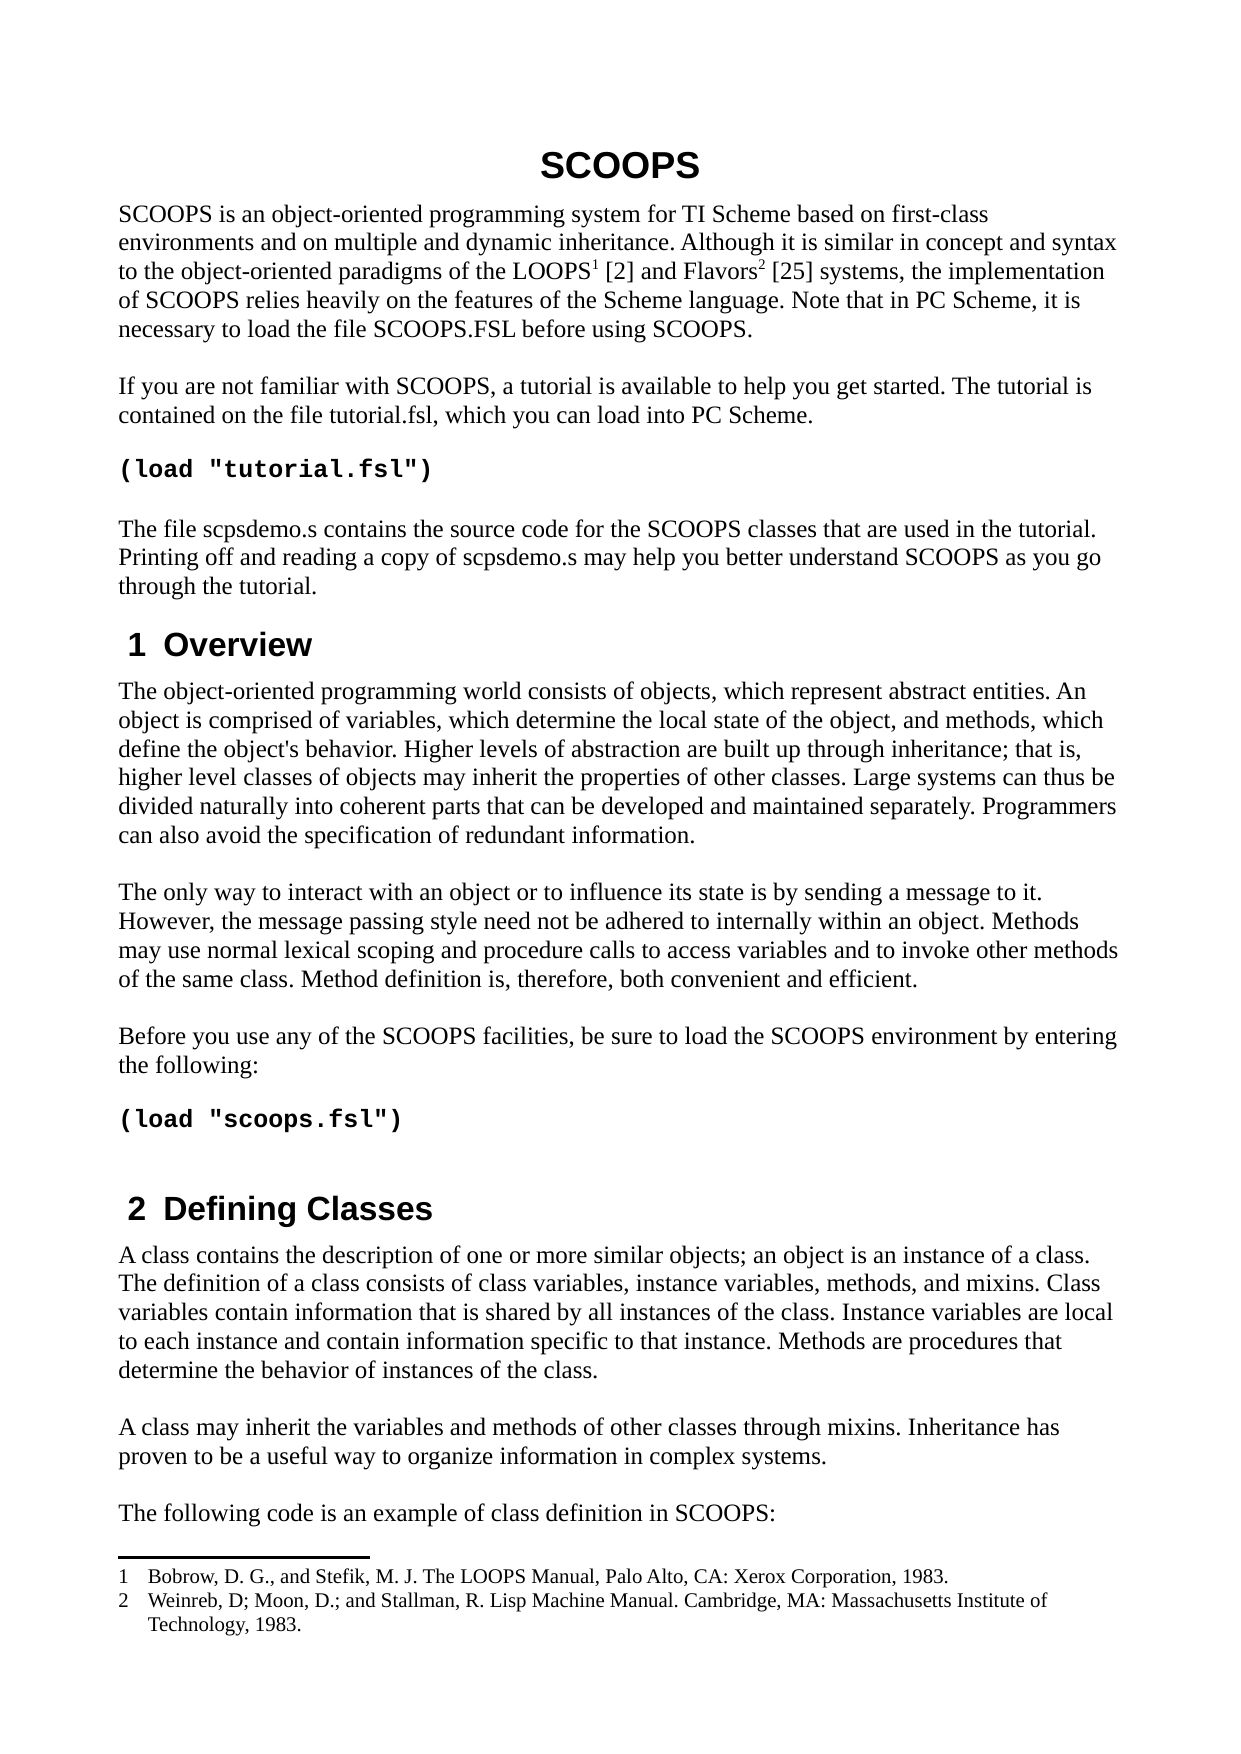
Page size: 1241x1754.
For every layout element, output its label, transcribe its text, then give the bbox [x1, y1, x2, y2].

text The following code is an example of class definition in SCOOPS: [118, 1498, 1122, 1527]
text Bobrow, D. G., and Stefik, M. J. The LOOPS Manual, Palo Alto, CA: Xerox Corporation, 1983. [118, 1563, 1122, 1588]
subtitle Overview [118, 625, 1122, 664]
title SCOOPS [118, 143, 1122, 186]
text If you are not familiar with SCOOPS, a tutorial is available to help you get started. The tutorial is contained on the file tutorial.fsl, which you can load into PC Scheme. [118, 371, 1122, 429]
text Before you use any of the SCOOPS facilities, be sure to load the SCOOPS environment by entering the following: [118, 1021, 1122, 1079]
text The object-oriented programming world consists of objects, which represent abstract entities. An object is comprised of variables, which determine the local state of the object, and methods, which define the object's behavior. Higher levels of abstraction are built up through inheritance; that is, higher level classes of objects may inherit the properties of other classes. Large systems can thus be divided naturally into coherent parts that can be developed and maintained separately. Programmers can also avoid the specification of redundant information. [118, 676, 1122, 849]
subtitle Defining Classes [118, 1189, 1122, 1227]
text SCOOPS is an object-oriented programming system for TI Scheme based on first-class environments and on multiple and dynamic inheritance. Although it is similar in concept and syntax to the object-oriented paradigms of the LOOPS [2] and Flavors [25] systems, the implementation of SCOOPS relies heavily on the features of the Scheme language. Note that in PC Scheme, it is necessary to load the file SCOOPS.FSL before using SCOOPS. [118, 199, 1122, 342]
text A class contains the description of one or more similar objects; an object is an instance of a class. The definition of a class consists of class variables, instance variables, methods, and mixins. Class variables contain information that is shared by all instances of the class. Instance variables are local to each instance and contain information specific to that instance. Methods are procedures that determine the behavior of instances of the class. [118, 1240, 1122, 1383]
text The file scpsdemo.s contains the source code for the SCOOPS classes that are used in the tutorial. Printing off and reading a copy of scpsdemo.s may help you better understand SCOOPS as you go through the tutorial. [118, 514, 1122, 600]
text Weinreb, D; Moon, D.; and Stallman, R. Lisp Machine Manual. Cambridge, MA: Massachusetts Institute of Technology, 1983. [118, 1588, 1122, 1636]
text (load "scoops.fsl") [118, 1107, 1122, 1135]
text The only way to interact with an object or to influence its state is by sending a message to it. However, the message passing style need not be adhered to internally within an object. Methods may use normal lexical scoping and procedure calls to access variables and to invoke other methods of the same class. Method definition is, therefore, both convenient and efficient. [118, 877, 1122, 992]
text (load "tutorial.fsl") [118, 457, 1122, 485]
text A class may inherit the variables and methods of other classes through mixins. Inheritance has proven to be a useful way to organize information in complex systems. [118, 1412, 1122, 1470]
